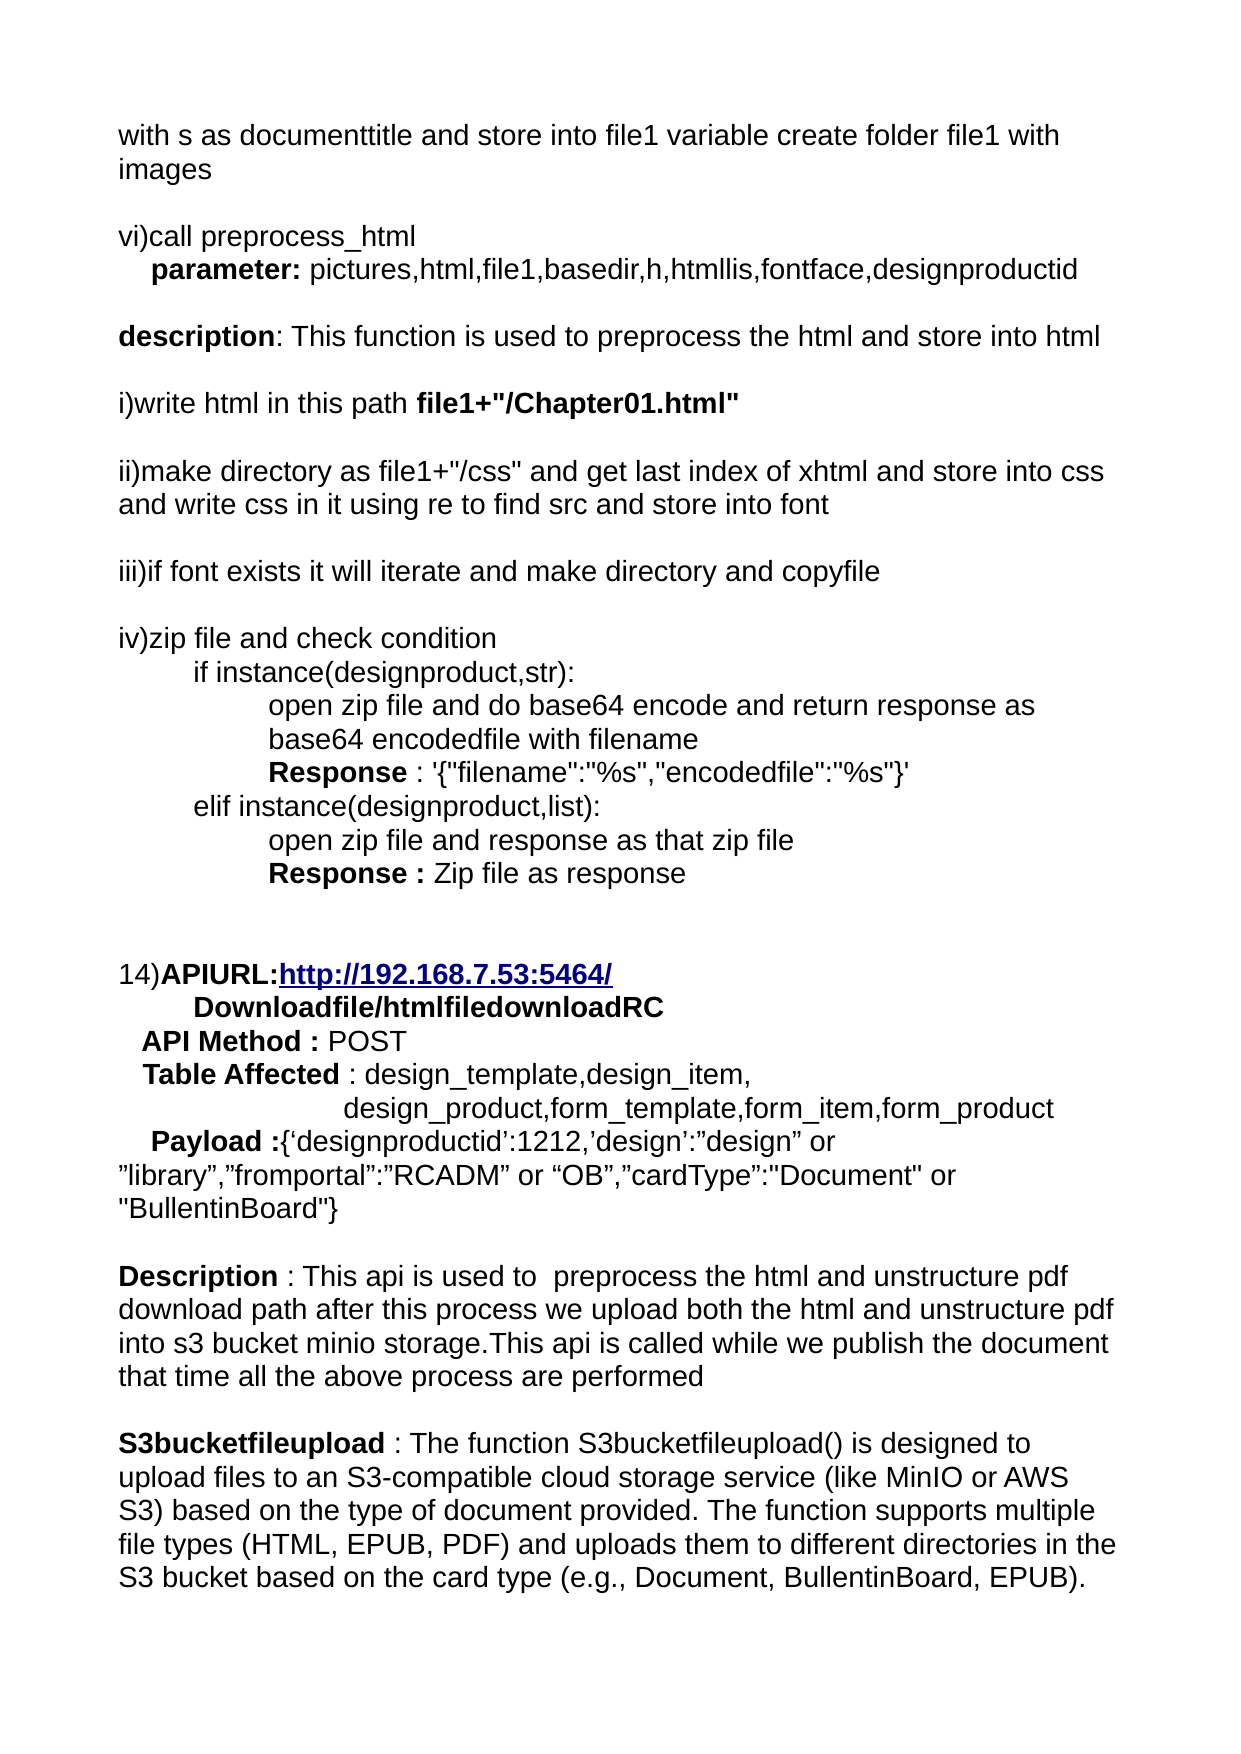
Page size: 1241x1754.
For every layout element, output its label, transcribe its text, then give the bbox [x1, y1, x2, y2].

text i)write html in this path file1+"/Chapter01.html" [118, 386, 1122, 420]
text with s as documenttitle and store into file1 variable create folder file1 with images [118, 118, 1122, 185]
text iii)if font exists it will iterate and make directory and copyfile [118, 554, 1122, 588]
text iv)zip file and check condition [118, 621, 1122, 655]
text if instance(designproduct,str): [118, 655, 1122, 688]
text API Method : POST [118, 1024, 1122, 1057]
text S3bucketfileupload : The function S3bucketfileupload() is designed to upload files to an S3-compatible cloud storage service (like MinIO or AWS S3) based on the type of document provided. The function supports multiple file types (HTML, EPUB, PDF) and uploads them to different directories in the S3 bucket based on the card type (e.g., Document, BullentinBoard, EPUB). [118, 1426, 1122, 1594]
text description: This function is used to preprocess the html and store into html [118, 319, 1122, 353]
text vi)call preprocess_html [118, 219, 1122, 252]
text Response : Zip file as response [118, 856, 1122, 889]
text parameter: pictures,html,file1,basedir,h,htmllis,fontface,designproductid [118, 252, 1122, 286]
text ii)make directory as file1+"/css" and get last index of xhtml and store into css and write css in it using re to find src and store into font [118, 453, 1122, 521]
text Description : This api is used to preprocess the html and unstructure pdf download path after this process we upload both the html and unstructure pdf into s3 bucket minio storage.This api is called while we publish the document that time all the above process are performed [118, 1258, 1122, 1393]
text open zip file and do base64 encode and return response as base64 encodedfile with filename [118, 688, 1122, 755]
text Payload :{‘designproductid’:1212,’design’:”design” or ”library”,”fromportal”:”RCADM” or “OB”,”cardType”:"Document" or "BullentinBoard"} [118, 1124, 1122, 1225]
text 14)APIURL:http://192.168.7.53:5464/ Downloadfile/htmlfiledownloadRC [118, 957, 1122, 1024]
text design_product,form_template,form_item,form_product [118, 1091, 1122, 1124]
text open zip file and response as that zip file [118, 822, 1122, 856]
text Response : '{"filename":"%s","encodedfile":"%s"}' [118, 755, 1122, 789]
text elif instance(designproduct,list): [118, 789, 1122, 822]
text Table Affected : design_template,design_item, [118, 1057, 1122, 1091]
